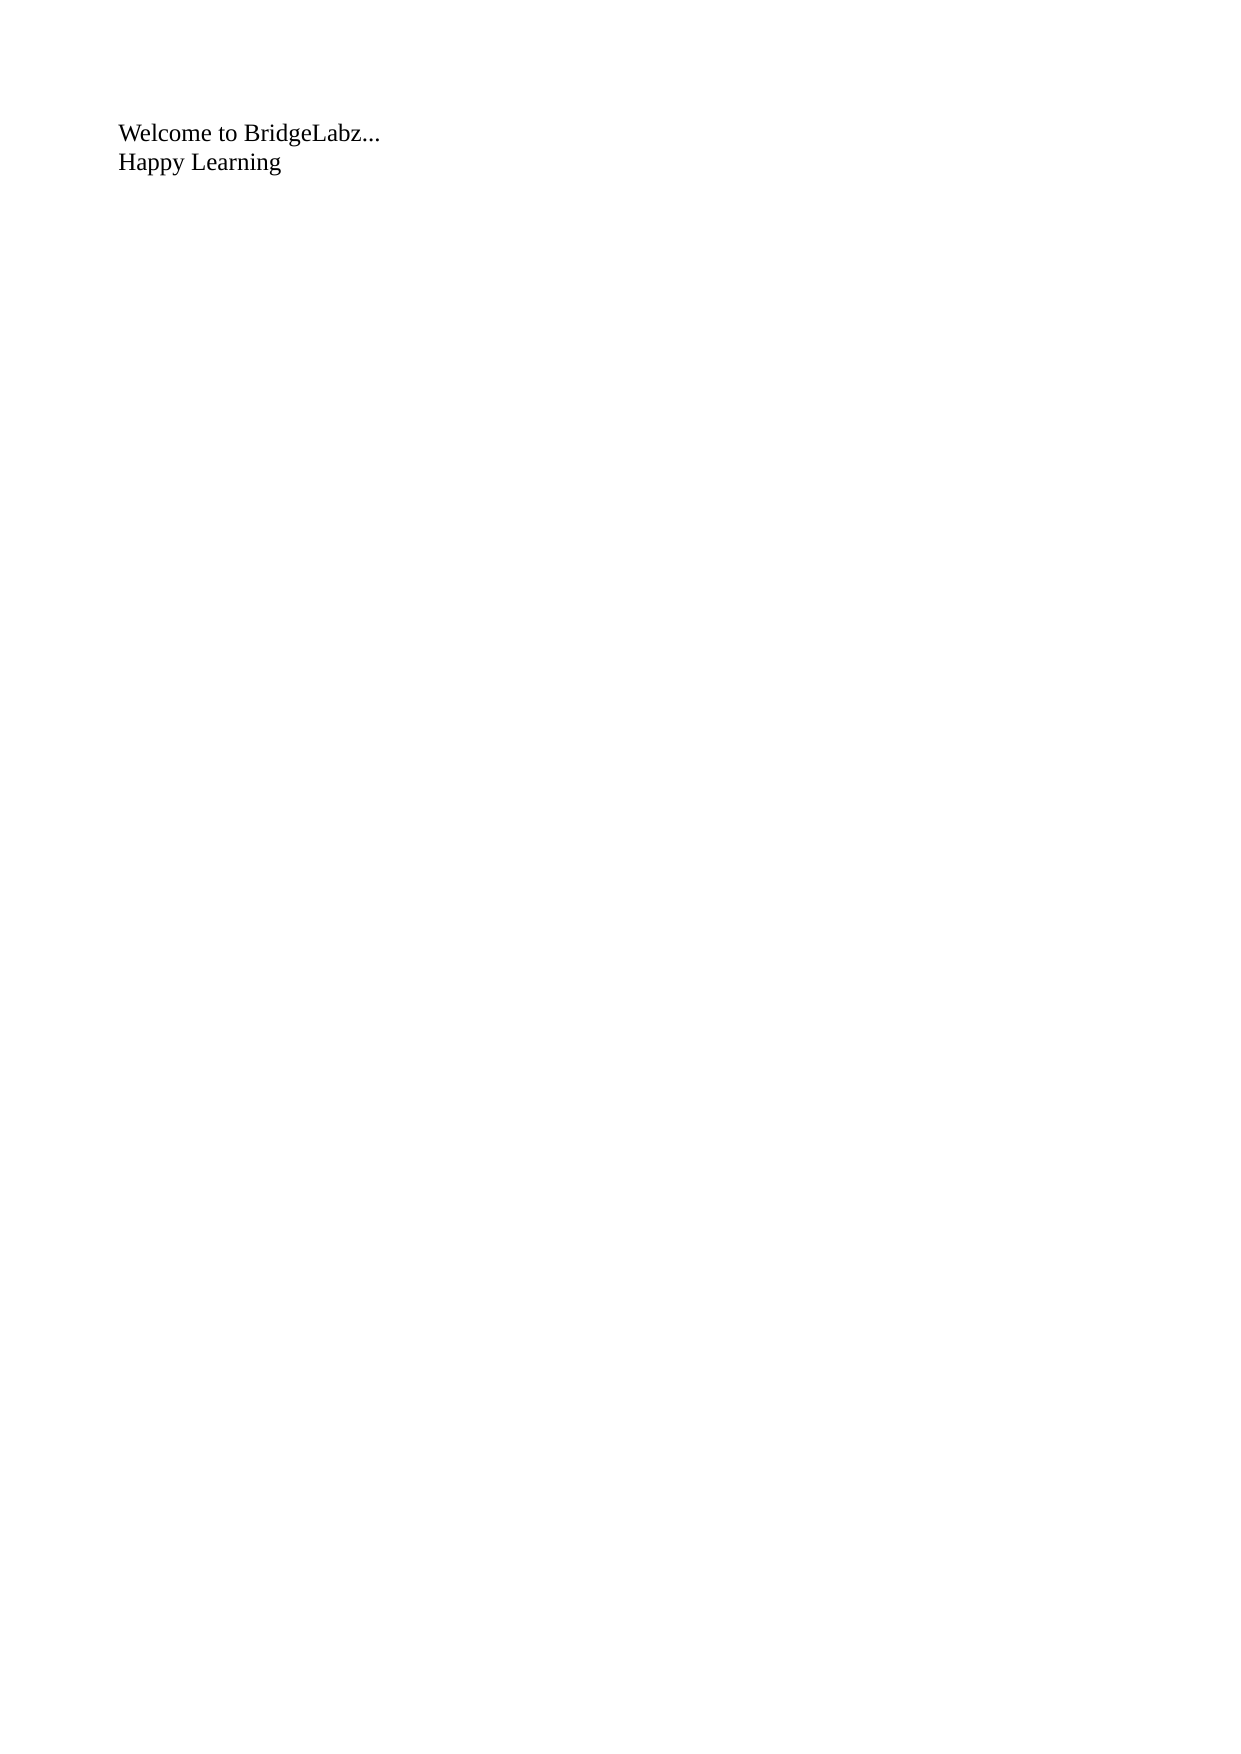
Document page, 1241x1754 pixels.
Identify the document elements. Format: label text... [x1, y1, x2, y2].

text Welcome to BridgeLabz... [118, 118, 1122, 147]
text Happy Learning [118, 147, 1122, 176]
